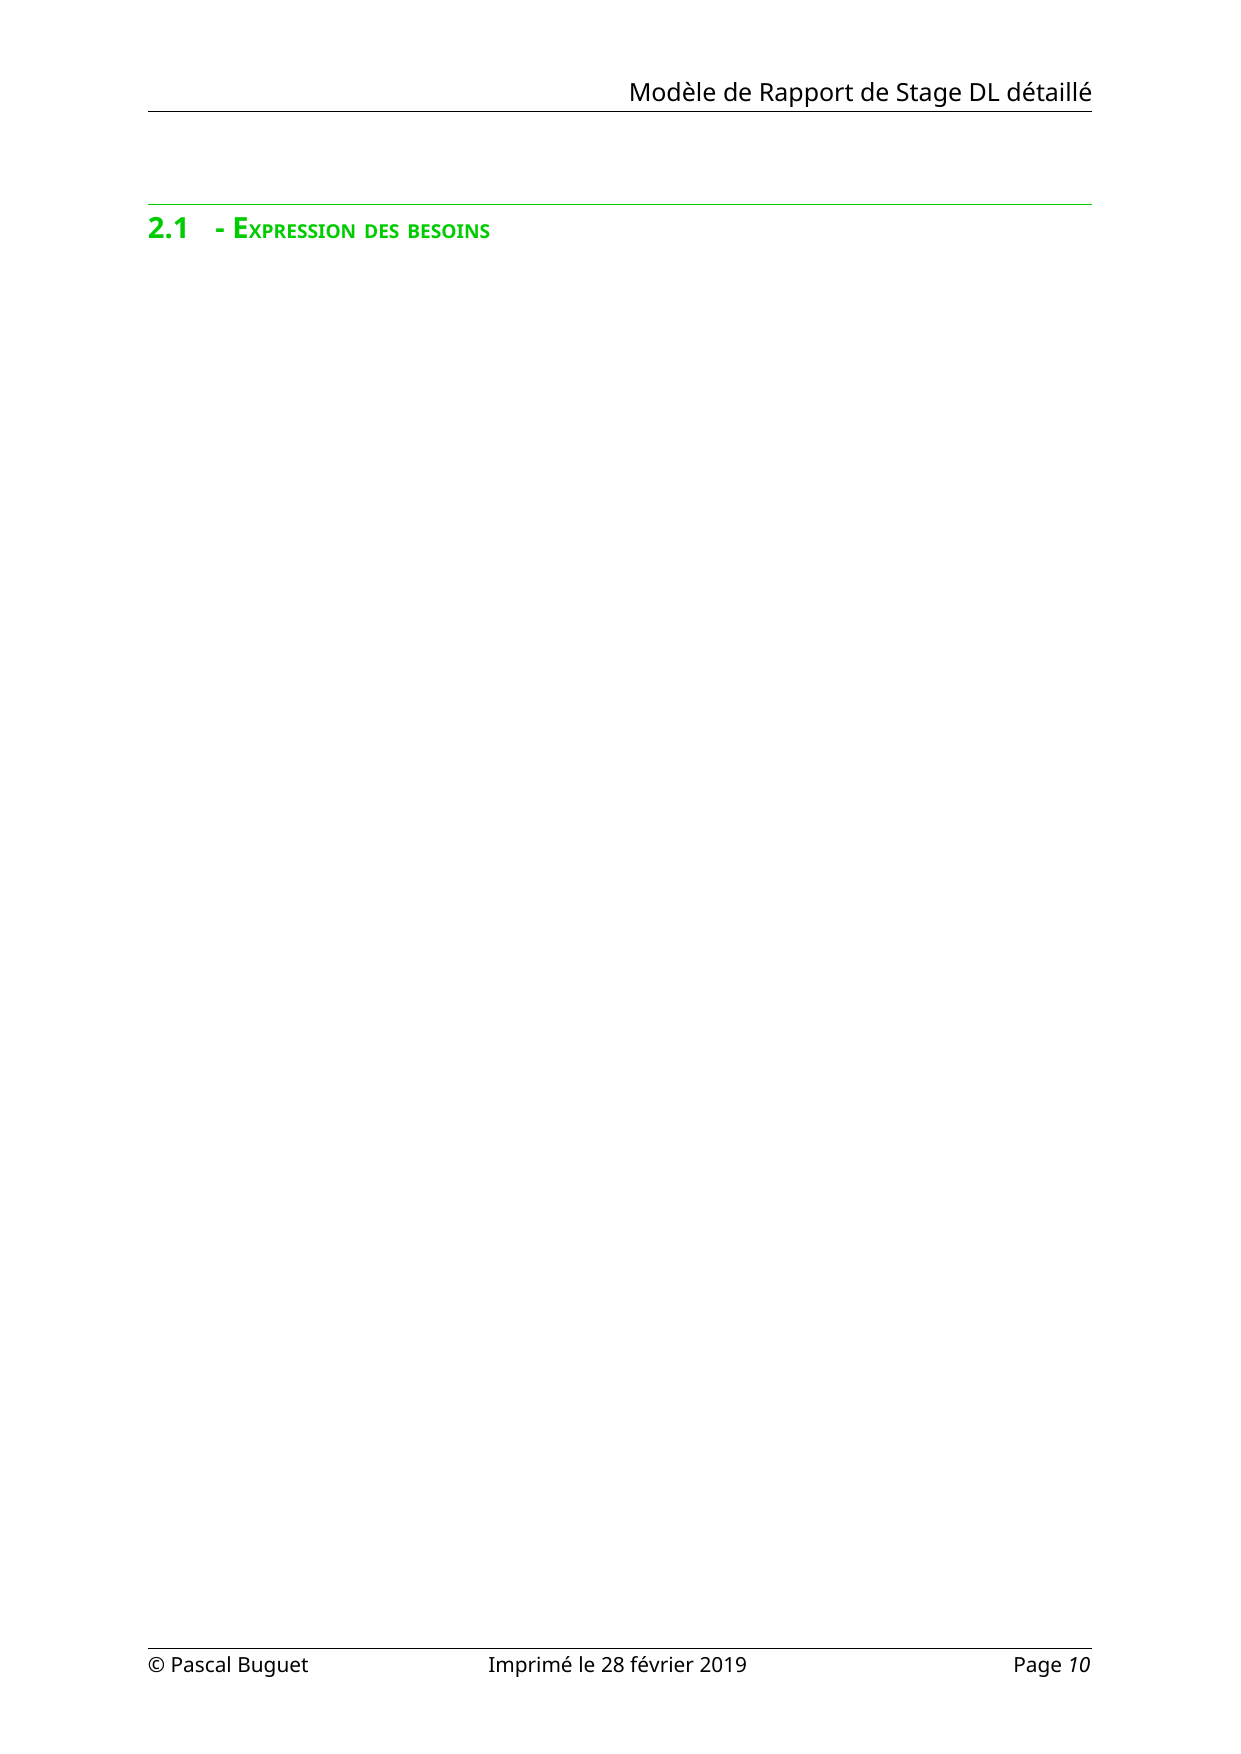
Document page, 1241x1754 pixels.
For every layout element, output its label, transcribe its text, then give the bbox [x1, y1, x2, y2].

subtitle - Expression des besoins [148, 205, 1092, 247]
